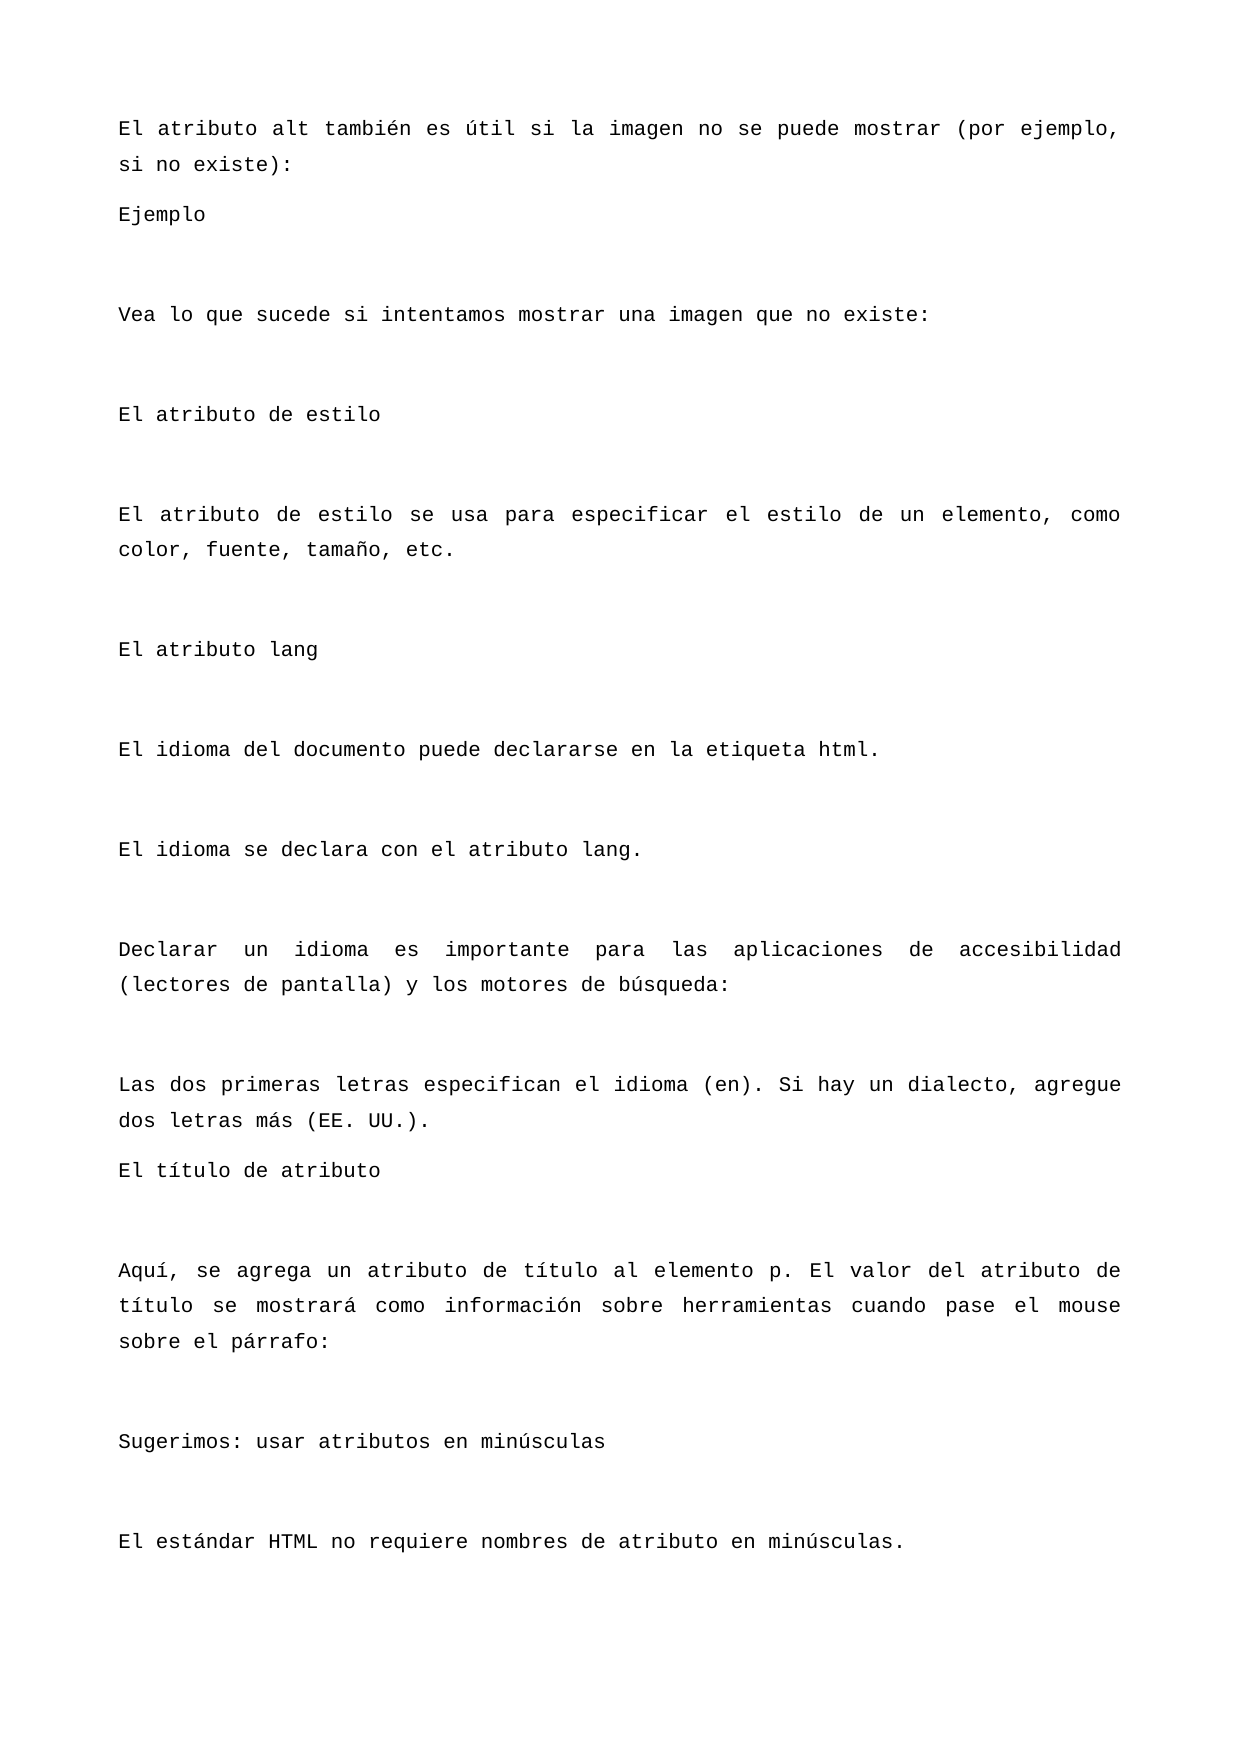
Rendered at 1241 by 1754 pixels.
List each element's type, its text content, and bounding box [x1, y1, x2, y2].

text Ejemplo [118, 203, 1122, 227]
text El idioma del documento puede declararse en la etiqueta html. [118, 739, 1122, 763]
text Sugerimos: usar atributos en minúsculas [118, 1431, 1122, 1454]
text El título de atributo [118, 1160, 1122, 1183]
text Declarar un idioma es importante para las aplicaciones de accesibilidad (lectores de pantalla) y los motores de búsqueda: [118, 939, 1122, 998]
text El estándar HTML no requiere nombres de atributo en minúsculas. [118, 1531, 1122, 1554]
text Las dos primeras letras especifican el idioma (en). Si hay un dialecto, agregue dos letras más (EE. UU.). [118, 1074, 1122, 1133]
text El atributo de estilo [118, 403, 1122, 427]
text El atributo de estilo se usa para especificar el estilo de un elemento, como color, fuente, tamaño, etc. [118, 503, 1122, 563]
text El atributo alt también es útil si la imagen no se puede mostrar (por ejemplo, si no existe): [118, 118, 1122, 177]
text El idioma se declara con el atributo lang. [118, 839, 1122, 863]
text Aquí, se agrega un atributo de título al elemento p. El valor del atributo de título se mostrará como información sobre herramientas cuando pase el mouse sobre el párrafo: [118, 1260, 1122, 1354]
text Vea lo que sucede si intentamos mostrar una imagen que no existe: [118, 303, 1122, 327]
text El atributo lang [118, 639, 1122, 663]
